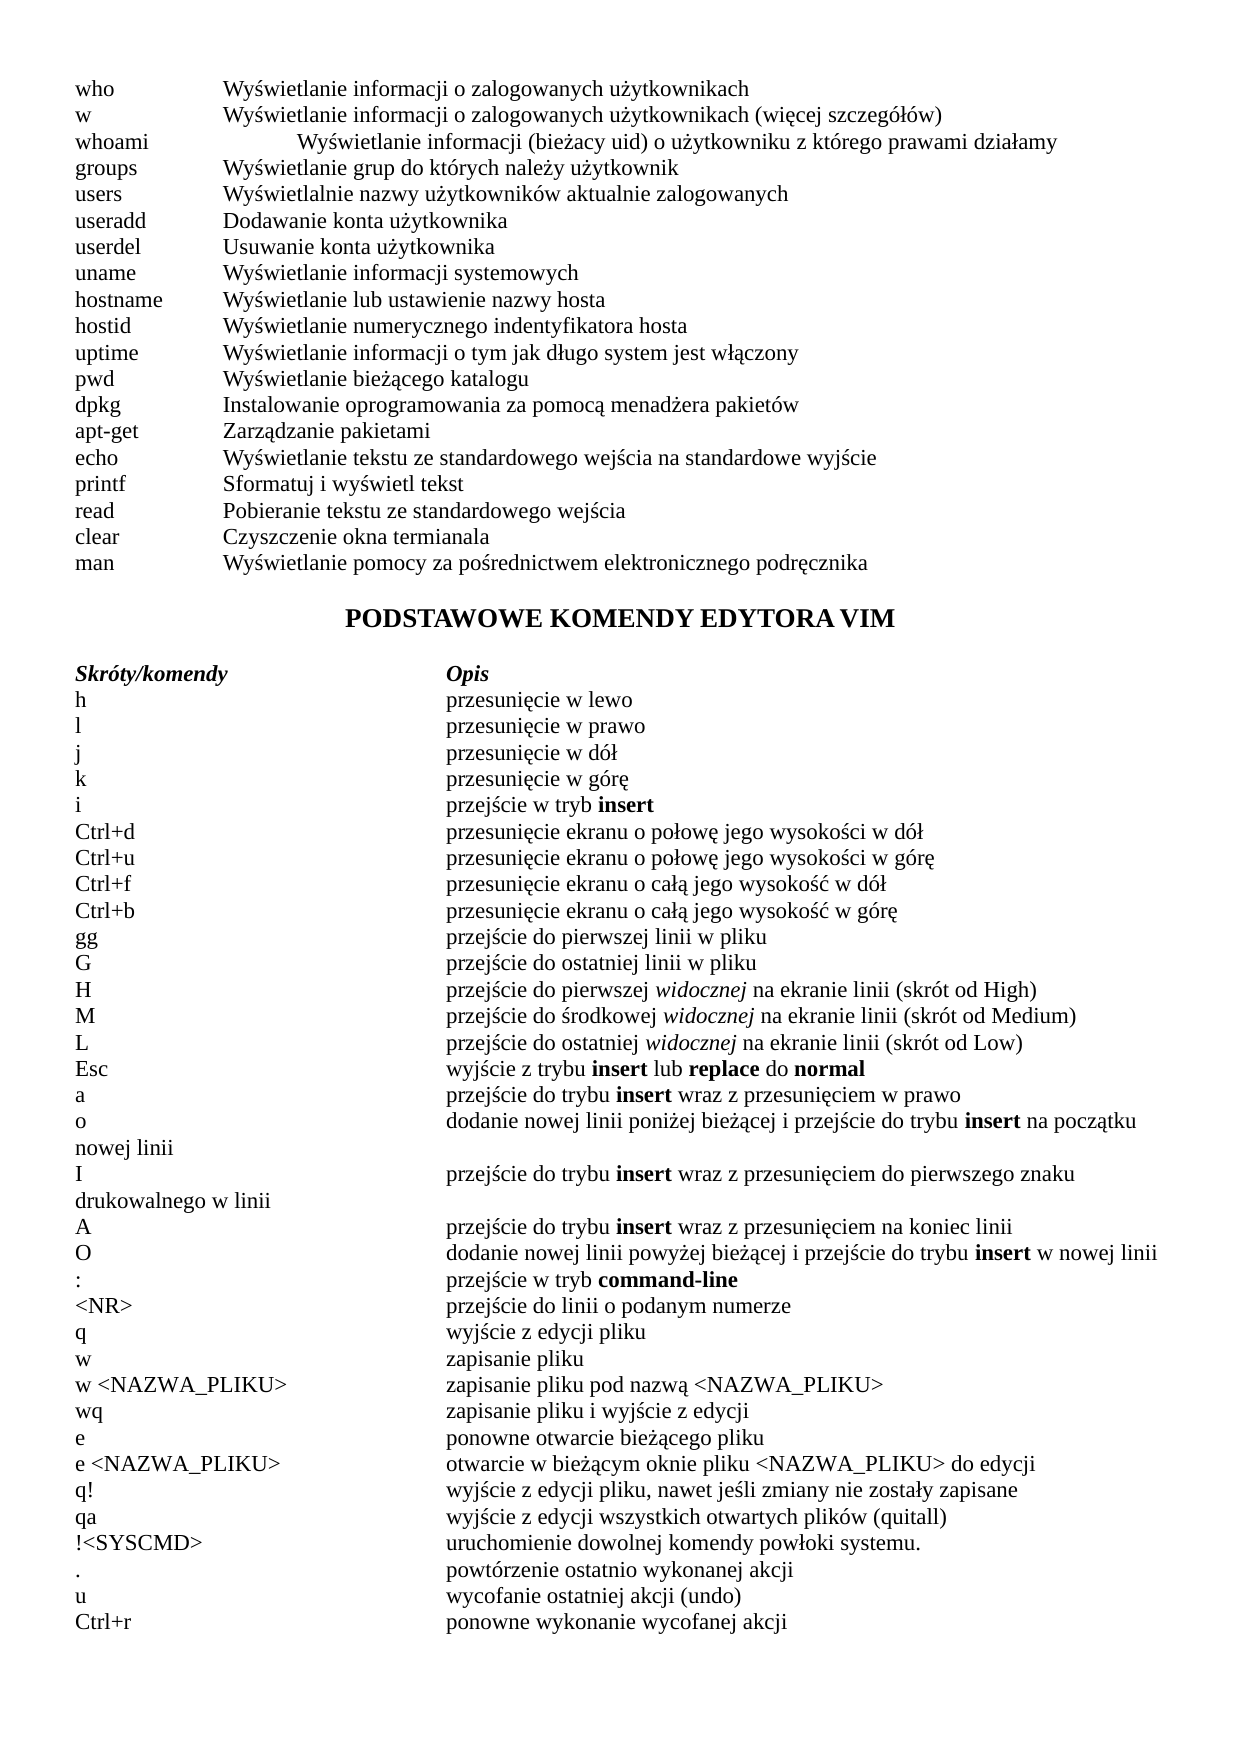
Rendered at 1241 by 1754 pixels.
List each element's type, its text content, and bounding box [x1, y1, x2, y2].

text M przejście do środkowej widocznej na ekranie linii (skrót od Medium) [75, 1002, 1165, 1028]
text q! wyjście z edycji pliku, nawet jeśli zmiany nie zostały zapisane [75, 1477, 1165, 1503]
text l przesunięcie w prawo [75, 712, 1165, 739]
text hostid Wyświetlanie numerycznego indentyfikatora hosta [75, 312, 1165, 338]
text qa wyjście z edycji wszystkich otwartych plików (quitall) [75, 1503, 1165, 1529]
text Ctrl+r ponowne wykonanie wycofanej akcji [75, 1608, 1165, 1635]
text printf Sformatuj i wyświetl tekst [75, 470, 1165, 497]
text Skróty/komendy Opis [75, 659, 1165, 686]
text e <NAZWA_PLIKU> otwarcie w bieżącym oknie pliku <NAZWA_PLIKU> do edycji [75, 1450, 1165, 1477]
text read Pobieranie tekstu ze standardowego wejścia [75, 497, 1165, 523]
text users Wyświetlalnie nazwy użytkowników aktualnie zalogowanych [75, 180, 1165, 207]
text a przejście do trybu insert wraz z przesunięciem w prawo [75, 1081, 1165, 1108]
text useradd Dodawanie konta użytkownika [75, 207, 1165, 233]
text h przesunięcie w lewo [75, 686, 1165, 712]
text u wycofanie ostatniej akcji (undo) [75, 1582, 1165, 1608]
text dpkg Instalowanie oprogramowania za pomocą menadżera pakietów [75, 391, 1165, 418]
text !<SYSCMD> uruchomienie dowolnej komendy powłoki systemu. [75, 1529, 1165, 1556]
text L przejście do ostatniej widocznej na ekranie linii (skrót od Low) [75, 1028, 1165, 1055]
text man Wyświetlanie pomocy za pośrednictwem elektronicznego podręcznika [75, 549, 1165, 576]
text echo Wyświetlanie tekstu ze standardowego wejścia na standardowe wyjście [75, 444, 1165, 470]
text : przejście w tryb command-line [75, 1266, 1165, 1292]
text PODSTAWOWE KOMENDY EDYTORA VIM [75, 602, 1165, 633]
text I przejście do trybu insert wraz z przesunięciem do pierwszego znaku drukowalnego w linii [75, 1160, 1165, 1213]
text Ctrl+u przesunięcie ekranu o połowę jego wysokości w górę [75, 844, 1165, 870]
text j przesunięcie w dół [75, 739, 1165, 765]
text hostname Wyświetlanie lub ustawienie nazwy hosta [75, 286, 1165, 312]
text q wyjście z edycji pliku [75, 1318, 1165, 1345]
text userdel Usuwanie konta użytkownika [75, 233, 1165, 259]
text Ctrl+f przesunięcie ekranu o całą jego wysokość w dół [75, 870, 1165, 897]
text who Wyświetlanie informacji o zalogowanych użytkownikach [75, 75, 1165, 101]
text Ctrl+d przesunięcie ekranu o połowę jego wysokości w dół [75, 818, 1165, 844]
text H przejście do pierwszej widocznej na ekranie linii (skrót od High) [75, 976, 1165, 1002]
text uname Wyświetlanie informacji systemowych [75, 259, 1165, 286]
text i przejście w tryb insert [75, 791, 1165, 818]
text w <NAZWA_PLIKU> zapisanie pliku pod nazwą <NAZWA_PLIKU> [75, 1371, 1165, 1397]
text w zapisanie pliku [75, 1345, 1165, 1371]
text groups Wyświetlanie grup do których należy użytkownik [75, 154, 1165, 180]
text w Wyświetlanie informacji o zalogowanych użytkownikach (więcej szczegółów) [75, 101, 1165, 128]
text uptime Wyświetlanie informacji o tym jak długo system jest włączony [75, 338, 1165, 365]
text whoami Wyświetlanie informacji (bieżacy uid) o użytkowniku z którego prawami działamy [75, 128, 1165, 154]
text k przesunięcie w górę [75, 765, 1165, 791]
text . powtórzenie ostatnio wykonanej akcji [75, 1556, 1165, 1582]
text e ponowne otwarcie bieżącego pliku [75, 1424, 1165, 1450]
text clear Czyszczenie okna termianala [75, 523, 1165, 549]
text wq zapisanie pliku i wyjście z edycji [75, 1397, 1165, 1424]
text apt-get Zarządzanie pakietami [75, 418, 1165, 444]
text Esc wyjście z trybu insert lub replace do normal [75, 1055, 1165, 1081]
text Ctrl+b przesunięcie ekranu o całą jego wysokość w górę [75, 897, 1165, 923]
text pwd Wyświetlanie bieżącego katalogu [75, 365, 1165, 391]
text O dodanie nowej linii powyżej bieżącej i przejście do trybu insert w nowej linii [75, 1239, 1165, 1266]
text o dodanie nowej linii poniżej bieżącej i przejście do trybu insert na początku nowej linii [75, 1108, 1165, 1160]
text <NR> przejście do linii o podanym numerze [75, 1292, 1165, 1318]
text gg przejście do pierwszej linii w pliku [75, 923, 1165, 949]
text G przejście do ostatniej linii w pliku [75, 949, 1165, 976]
text A przejście do trybu insert wraz z przesunięciem na koniec linii [75, 1213, 1165, 1239]
